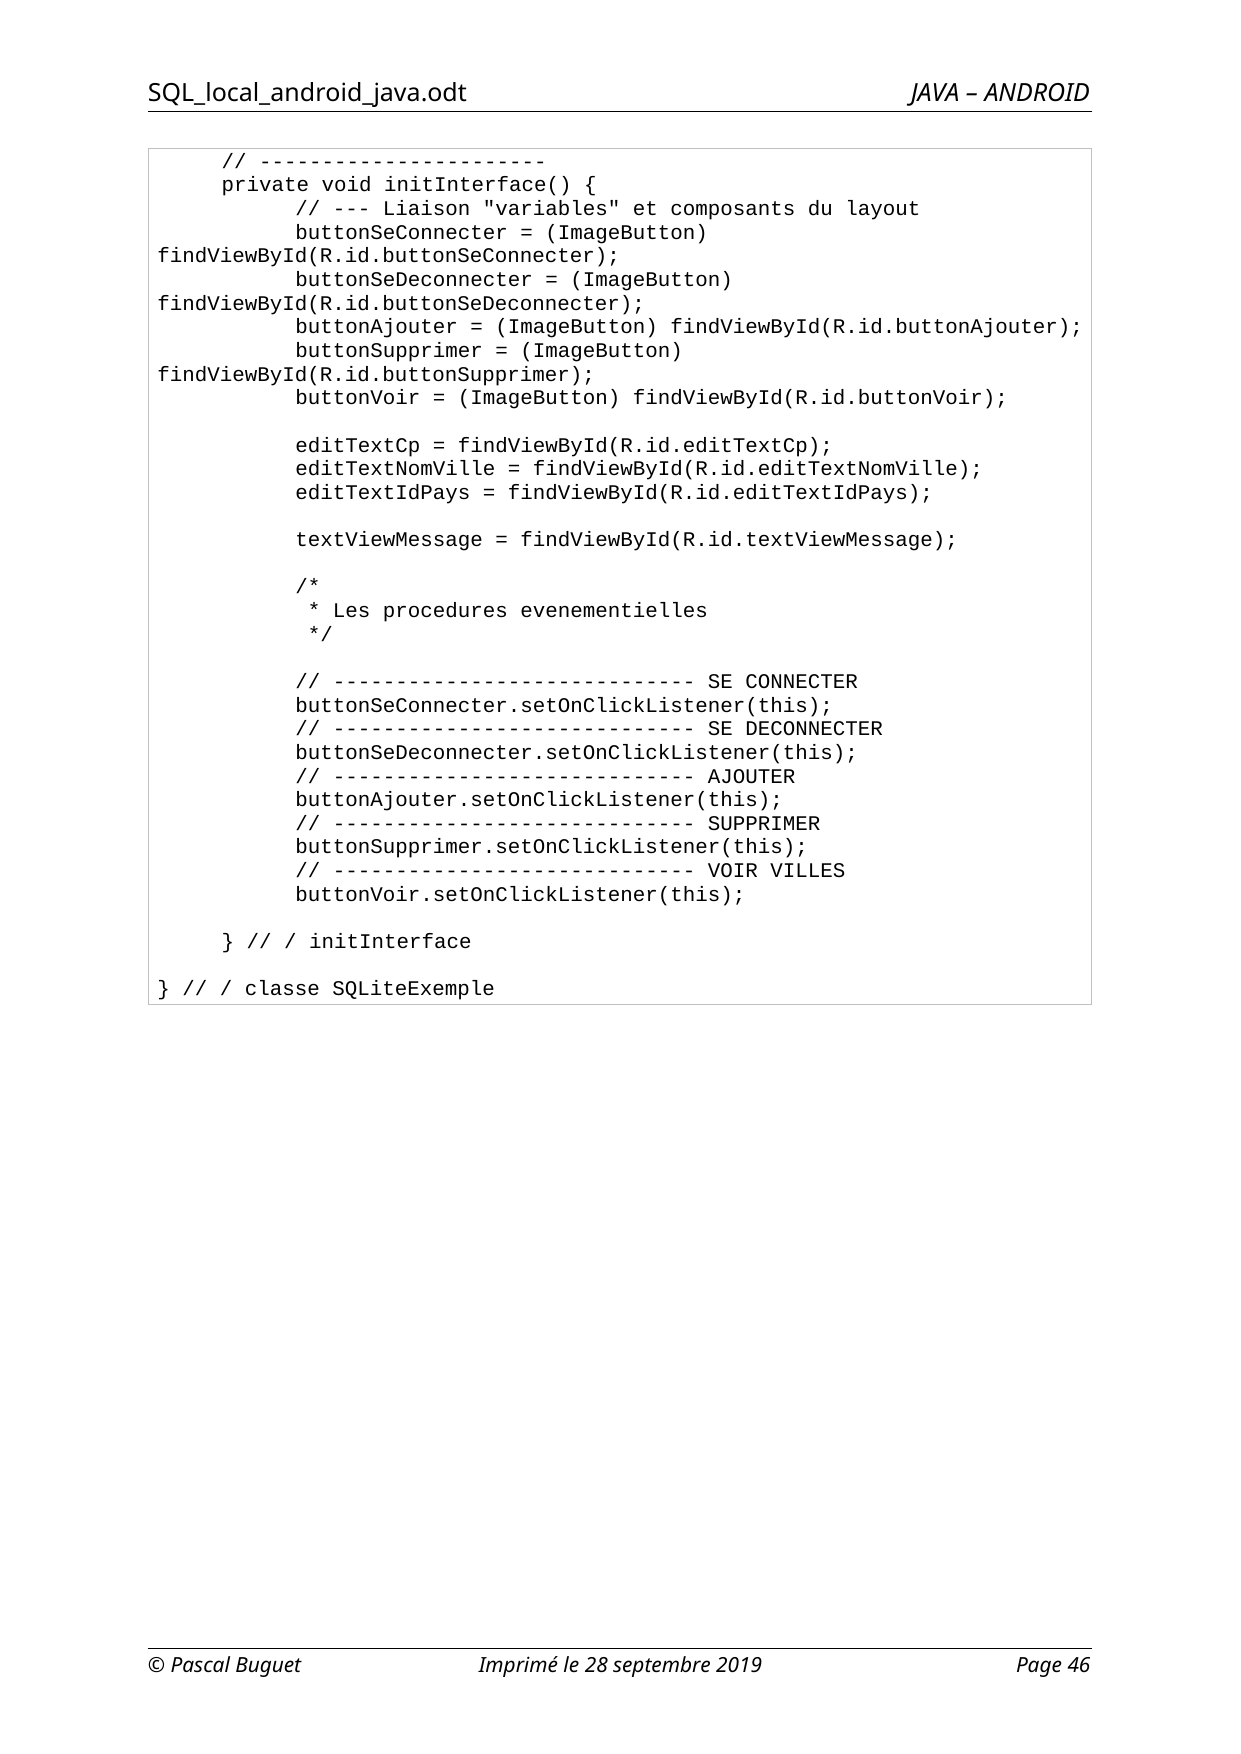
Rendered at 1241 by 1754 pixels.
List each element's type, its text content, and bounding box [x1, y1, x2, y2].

text // ----------------------- [149, 149, 1091, 171]
text // ----------------------------- SE CONNECTER [149, 668, 1091, 692]
text */ [149, 621, 1091, 644]
text } // / classe SQLiteExemple [149, 975, 1091, 1004]
text editTextCp = findViewById(R.id.editTextCp); [149, 431, 1091, 455]
text } // / initInterface [149, 928, 1091, 952]
text buttonSeDeconnecter = (ImageButton) findViewById(R.id.buttonSeDeconnecter); [149, 266, 1091, 313]
text // ----------------------------- SUPPRIMER [149, 810, 1091, 833]
text editTextNomVille = findViewById(R.id.editTextNomVille); [149, 455, 1091, 479]
text buttonSupprimer = (ImageButton) findViewById(R.id.buttonSupprimer); [149, 337, 1091, 384]
text buttonSeDeconnecter.setOnClickListener(this); [149, 739, 1091, 762]
text buttonAjouter = (ImageButton) findViewById(R.id.buttonAjouter); [149, 313, 1091, 337]
text buttonVoir.setOnClickListener(this); [149, 881, 1091, 904]
text buttonSupprimer.setOnClickListener(this); [149, 833, 1091, 857]
text /* [149, 573, 1091, 597]
text // ----------------------------- SE DECONNECTER [149, 715, 1091, 739]
text buttonSeConnecter.setOnClickListener(this); [149, 692, 1091, 715]
text editTextIdPays = findViewById(R.id.editTextIdPays); [149, 479, 1091, 502]
text buttonVoir = (ImageButton) findViewById(R.id.buttonVoir); [149, 384, 1091, 408]
text textViewMessage = findViewById(R.id.textViewMessage); [149, 526, 1091, 550]
text * Les procedures evenementielles [149, 597, 1091, 621]
text private void initInterface() { [149, 171, 1091, 195]
text // --- Liaison "variables" et composants du layout [149, 195, 1091, 219]
text buttonAjouter.setOnClickListener(this); [149, 786, 1091, 810]
text buttonSeConnecter = (ImageButton) findViewById(R.id.buttonSeConnecter); [149, 219, 1091, 266]
text // ----------------------------- VOIR VILLES [149, 857, 1091, 881]
text // ----------------------------- AJOUTER [149, 762, 1091, 786]
